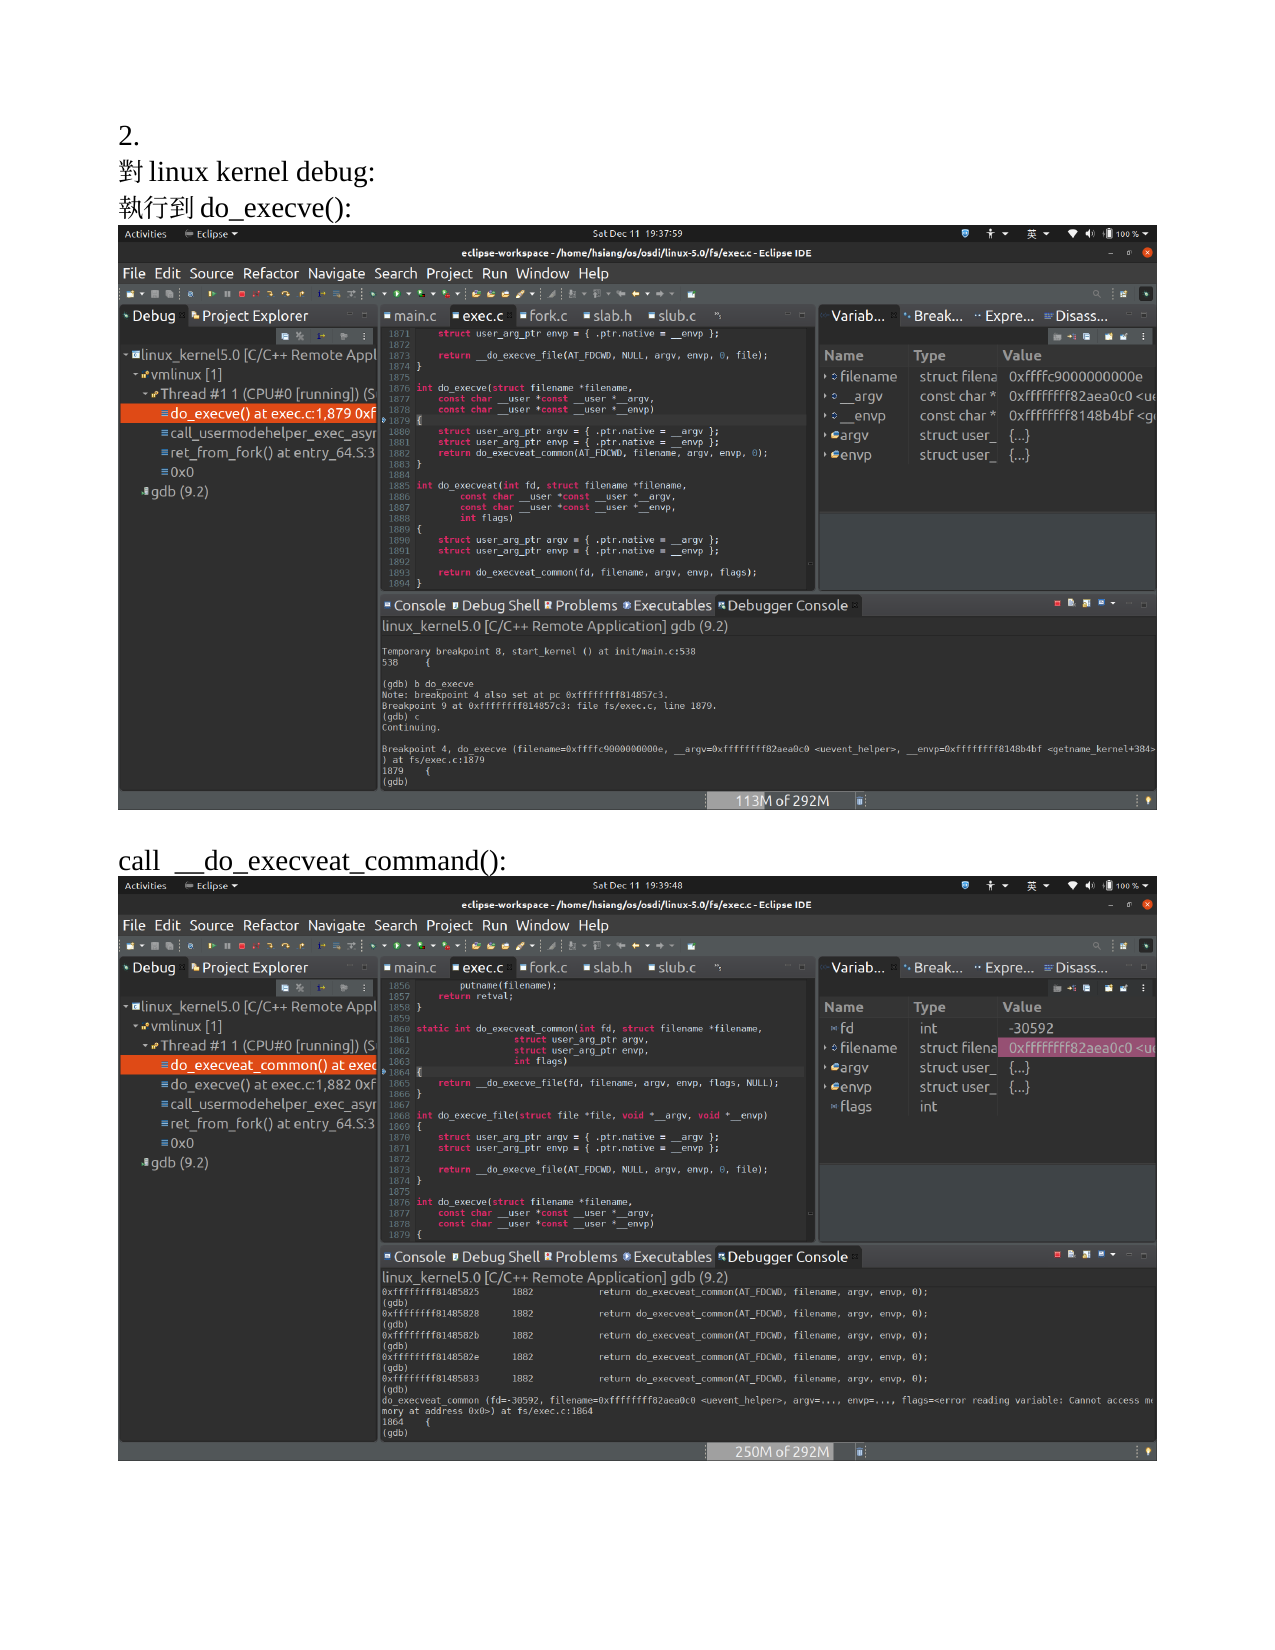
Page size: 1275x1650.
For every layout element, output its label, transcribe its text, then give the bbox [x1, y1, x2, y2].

text 對linux kernel debug: [118, 152, 1157, 188]
picture [118, 876, 1157, 1461]
text 2. [118, 118, 1157, 152]
text 執行到do_execve(): [118, 188, 1157, 225]
picture [118, 225, 1157, 810]
text call __do_execveat_command(): [118, 843, 1157, 876]
